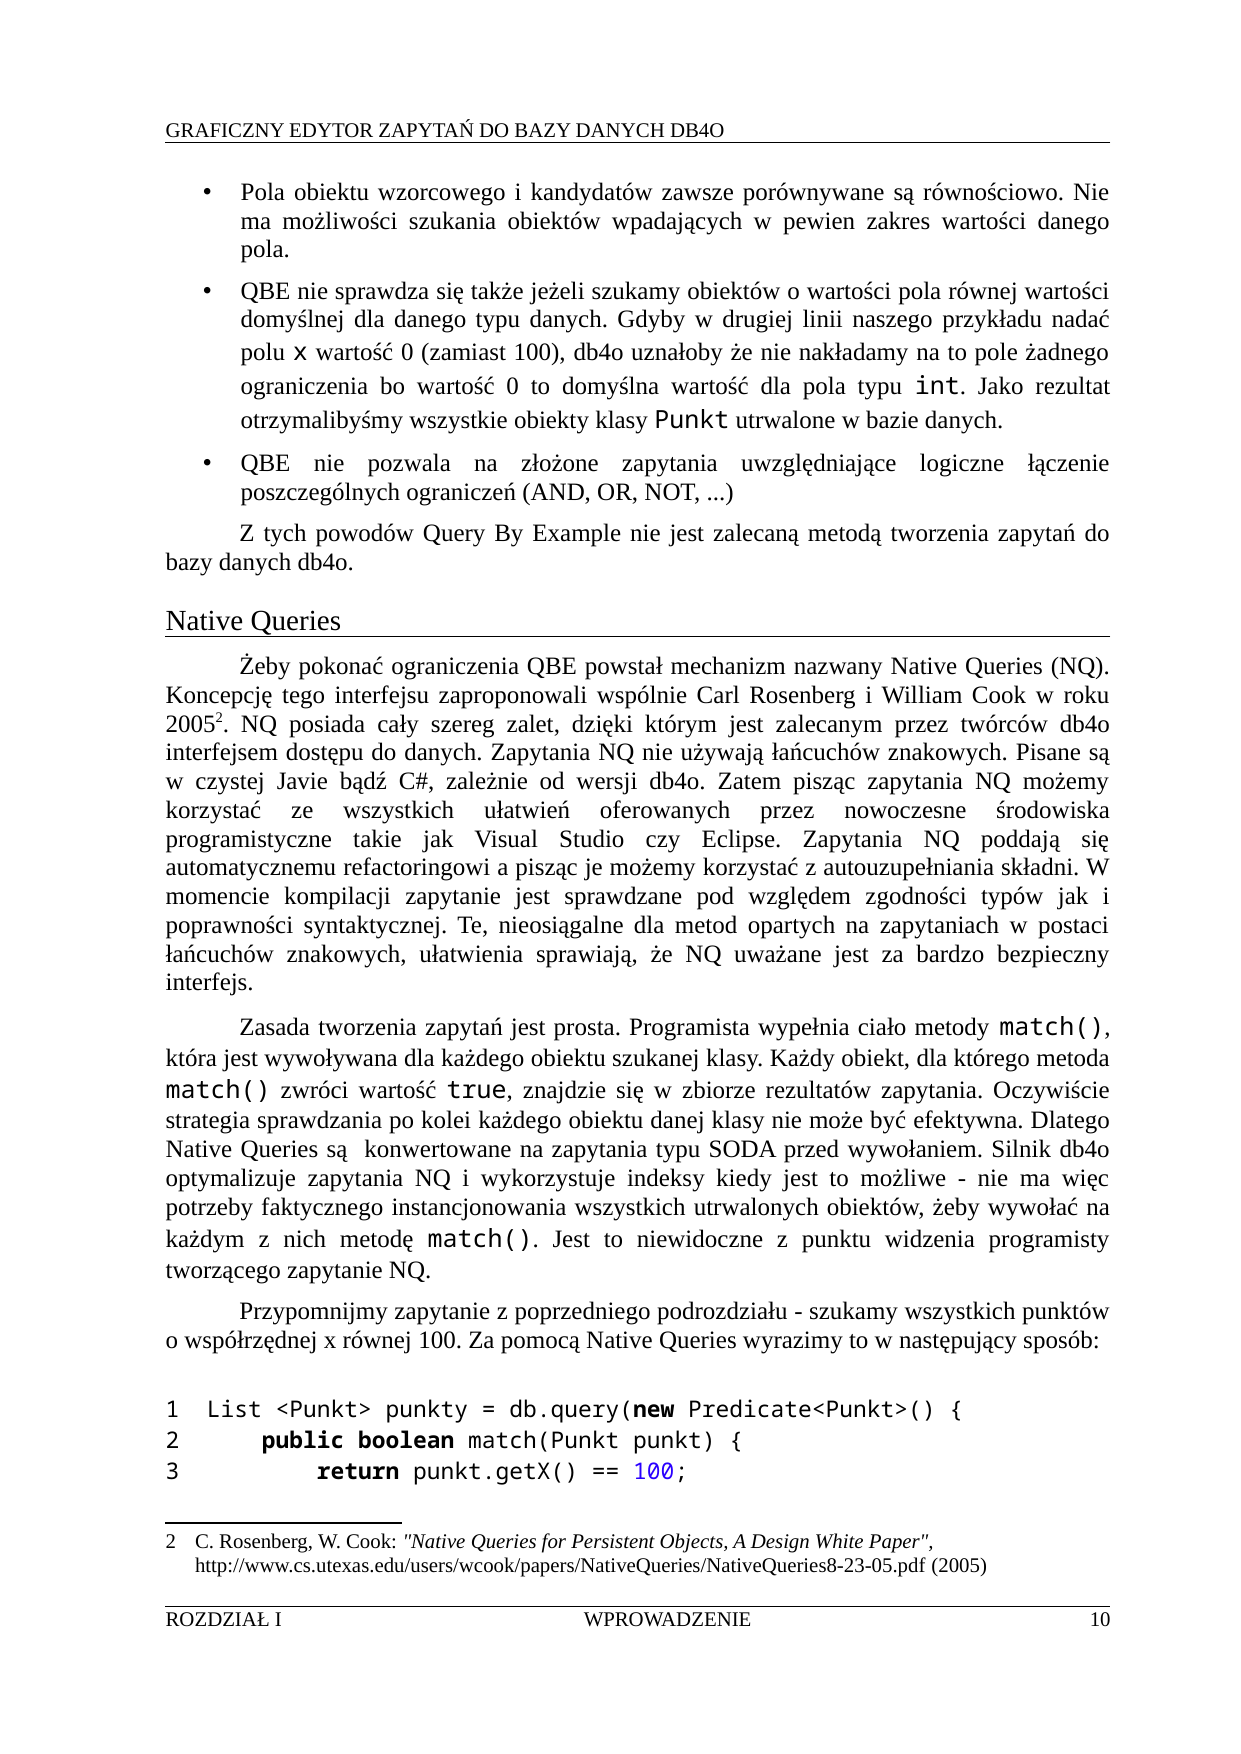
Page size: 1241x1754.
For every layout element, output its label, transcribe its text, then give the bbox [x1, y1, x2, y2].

list QBE nie sprawdza się także jeżeli szukamy obiektów o wartości pola równej wartości domyślnej dla danego typu danych. Gdyby w drugiej linii naszego przykładu nadać polu x wartość 0 (zamiast 100), db4o uznałoby że nie nakładamy na to pole żadnego ograniczenia bo wartość 0 to domyślna wartość dla pola typu int. Jako rezultat otrzymalibyśmy wszystkie obiekty klasy Punkt utrwalone w bazie danych. [203, 276, 1110, 436]
text C. Rosenberg, W. Cook: "Native Queries for Persistent Objects, A Design White Paper", http://www.cs.utexas.edu/users/wcook/papers/NativeQueries/NativeQueries8-23-05.pdf (2005) [165, 1529, 1110, 1577]
text Zasada tworzenia zapytań jest prosta. Programista wypełnia ciało metody match(), która jest wywoływana dla każdego obiektu szukanej klasy. Każdy obiekt, dla którego metoda match() zwróci wartość true, znajdzie się w zbiorze rezultatów zapytania. Oczywiście strategia sprawdzania po kolei każdego obiektu danej klasy nie może być efektywna. Dlatego Native Queries są konwertowane na zapytania typu SODA przed wywołaniem. Silnik db4o optymalizuje zapytania NQ i wykorzystuje indeksy kiedy jest to możliwe - nie ma więc potrzeby faktycznego instancjonowania wszystkich utrwalonych obiektów, żeby wywołać na każdym z nich metodę match(). Jest to niewidoczne z punktu widzenia programisty tworzącego zapytanie NQ. [165, 1009, 1110, 1283]
text 2 public boolean match(Punkt punkt) { [165, 1424, 1110, 1455]
list QBE nie pozwala na złożone zapytania uwzględniające logiczne łączenie poszczególnych ograniczeń (AND, OR, NOT, ...) [203, 448, 1110, 506]
list Pola obiektu wzorcowego i kandydatów zawsze porównywane są równościowo. Nie ma możliwości szukania obiektów wpadających w pewien zakres wartości danego pola. [203, 177, 1110, 263]
text Z tych powodów Query By Example nie jest zalecaną metodą tworzenia zapytań do bazy danych db4o. [165, 518, 1110, 576]
subtitle Native Queries [165, 603, 1110, 636]
text Przypomnijmy zapytanie z poprzedniego podrozdziału - szukamy wszystkich punktów o współrzędnej x równej 100. Za pomocą Native Queries wyrazimy to w następujący sposób: [165, 1296, 1110, 1353]
text 3 return punkt.getX() == 100; [165, 1455, 1110, 1487]
text 1 List <Punkt> punkty = db.query(new Predicate<Punkt>() { [165, 1393, 1110, 1424]
text Żeby pokonać ograniczenia QBE powstał mechanizm nazwany Native Queries (NQ). Koncepcję tego interfejsu zaproponowali wspólnie Carl Rosenberg i William Cook w roku 2005. NQ posiada cały szereg zalet, dzięki którym jest zalecanym przez twórców db4o interfejsem dostępu do danych. Zapytania NQ nie używają łańcuchów znakowych. Pisane są w czystej Javie bądź C#, zależnie od wersji db4o. Zatem pisząc zapytania NQ możemy korzystać ze wszystkich ułatwień oferowanych przez nowoczesne środowiska programistyczne takie jak Visual Studio czy Eclipse. Zapytania NQ poddają się automatycznemu refactoringowi a pisząc je możemy korzystać z autouzupełniania składni. W momencie kompilacji zapytanie jest sprawdzane pod względem zgodności typów jak i poprawności syntaktycznej. Te, nieosiągalne dla metod opartych na zapytaniach w postaci łańcuchów znakowych, ułatwienia sprawiają, że NQ uważane jest za bardzo bezpieczny interfejs. [165, 651, 1110, 996]
